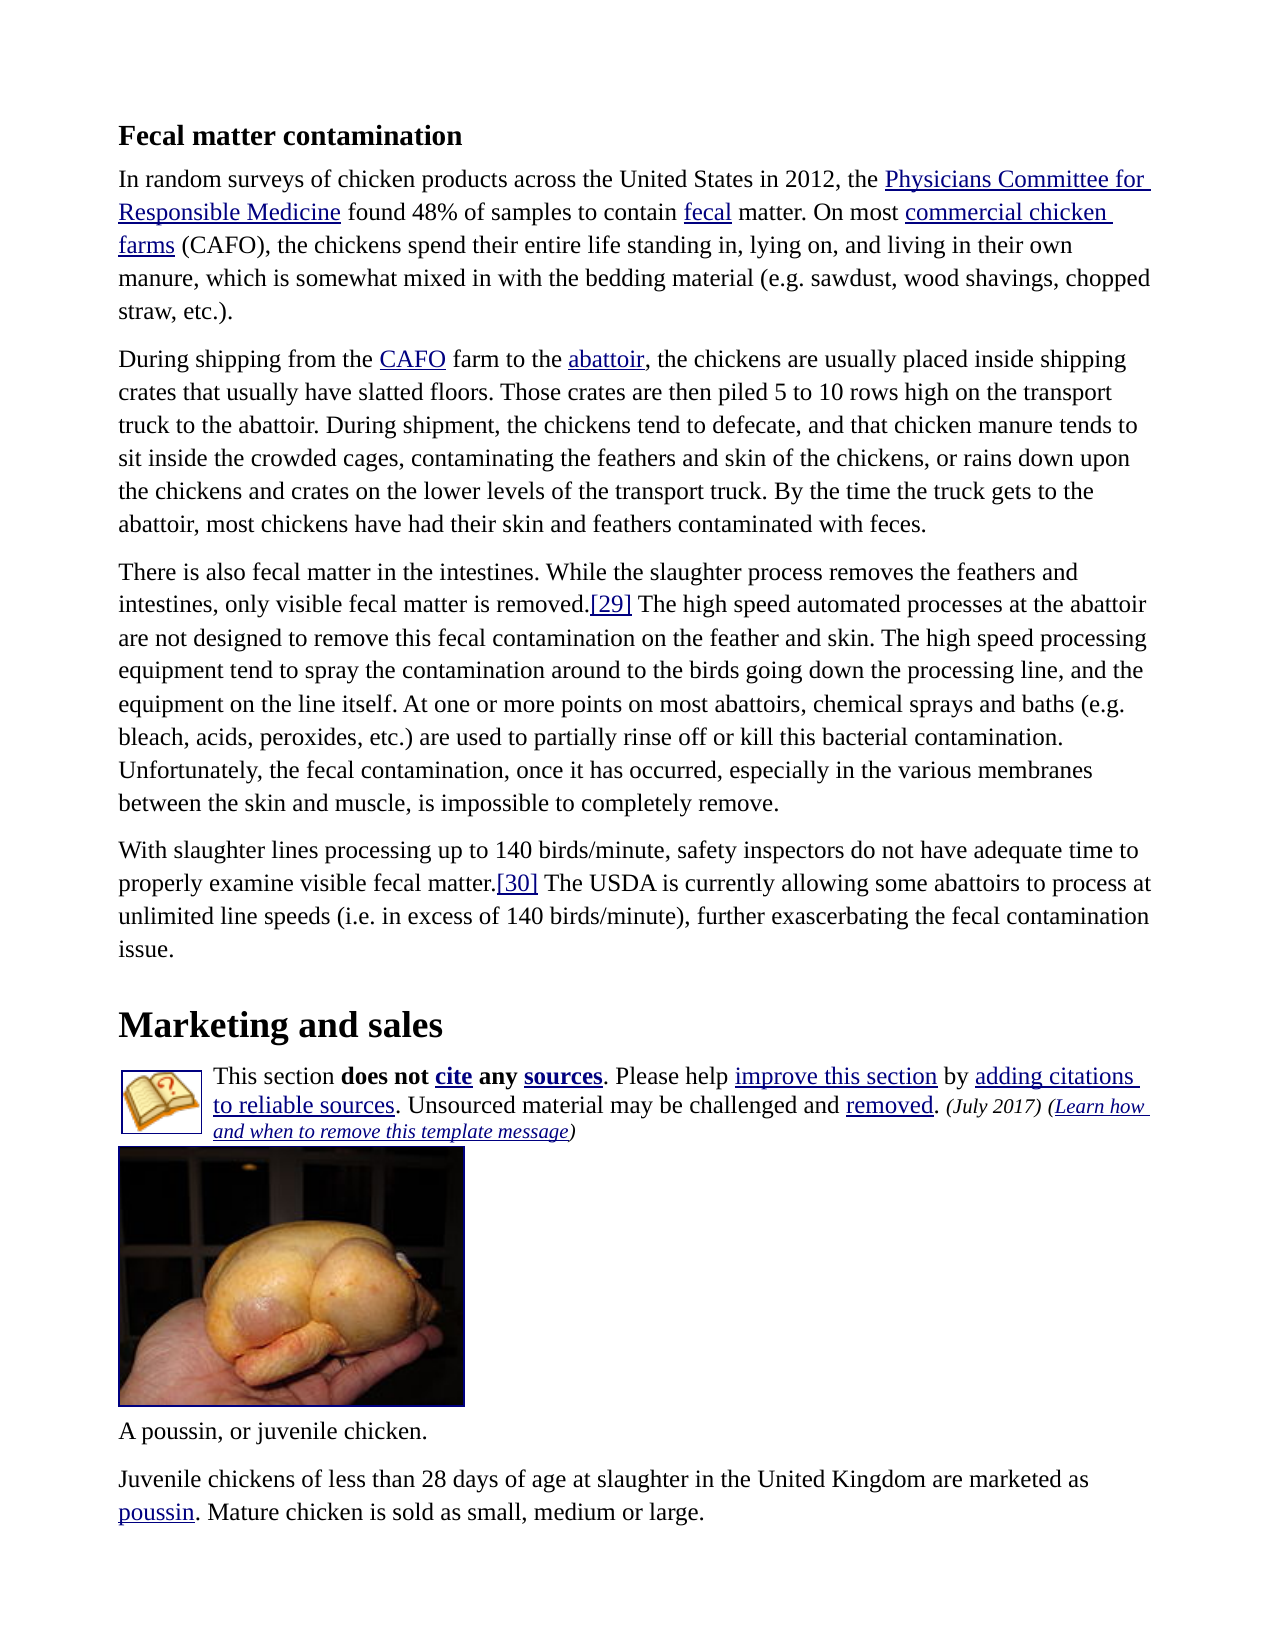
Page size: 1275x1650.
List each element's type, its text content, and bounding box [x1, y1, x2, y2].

text A poussin, or juvenile chicken. [118, 1416, 1157, 1445]
text With slaughter lines processing up to 140 birds/minute, safety inspectors do not have adequate time to properly examine visible fecal matter.[30] The USDA is currently allowing some abattoirs to process at unlimited line speeds (i.e. in excess of 140 birds/minute), further exascerbating the fecal contamination issue. [118, 835, 1157, 963]
picture [123, 1072, 201, 1133]
subtitle Fecal matter contamination [118, 118, 1157, 152]
picture [120, 1147, 463, 1405]
text Juvenile chickens of less than 28 days of age at slaughter in the United Kingdom are marketed as poussin. Mature chicken is sold as small, medium or large. [118, 1464, 1157, 1526]
text During shipping from the CAFO farm to the abattoir, the chickens are usually placed inside shipping crates that usually have slatted floors. Those crates are then piled 5 to 10 rows high on the transport truck to the abattoir. During shipment, the chickens tend to defecate, and that chicken manure tends to sit inside the crowded cages, contaminating the feathers and skin of the chickens, or rains down upon the chickens and crates on the lower levels of the transport truck. By the time the truck gets to the abattoir, most chickens have had their skin and feathers contaminated with feces. [118, 344, 1157, 538]
text In random surveys of chicken products across the United States in 2012, the Physicians Committee for Responsible Medicine found 48% of samples to contain fecal matter. On most commercial chicken farms (CAFO), the chickens spend their entire life standing in, lying on, and living in their own manure, which is somewhat mixed in with the bedding material (e.g. sawdust, wood shavings, chopped straw, etc.). [118, 164, 1157, 325]
text There is also fecal matter in the intestines. While the slaughter process removes the feathers and intestines, only visible fecal matter is removed.[29] The high speed automated processes at the abattoir are not designed to remove this fecal contamination on the feather and skin. The high speed processing equipment tend to spray the contamination around to the birds going down the processing line, and the equipment on the line itself. At one or more points on most abattoirs, chemical sprays and baths (e.g. bleach, acids, peroxides, etc.) are used to partially rinse off or kill this bacterial contamination. Unfortunately, the fecal contamination, once it has occurred, especially in the various membranes between the skin and muscle, is impossible to completely remove. [118, 557, 1157, 816]
table_header This section does not cite any sources. Please help improve this section by adding citations to reliable sources. Unsourced material may be challenged and removed. (July 2017) (Learn how and when to remove this template message) [210, 1059, 1157, 1146]
subtitle Marketing and sales [118, 1003, 1157, 1046]
table_header [118, 1059, 210, 1146]
